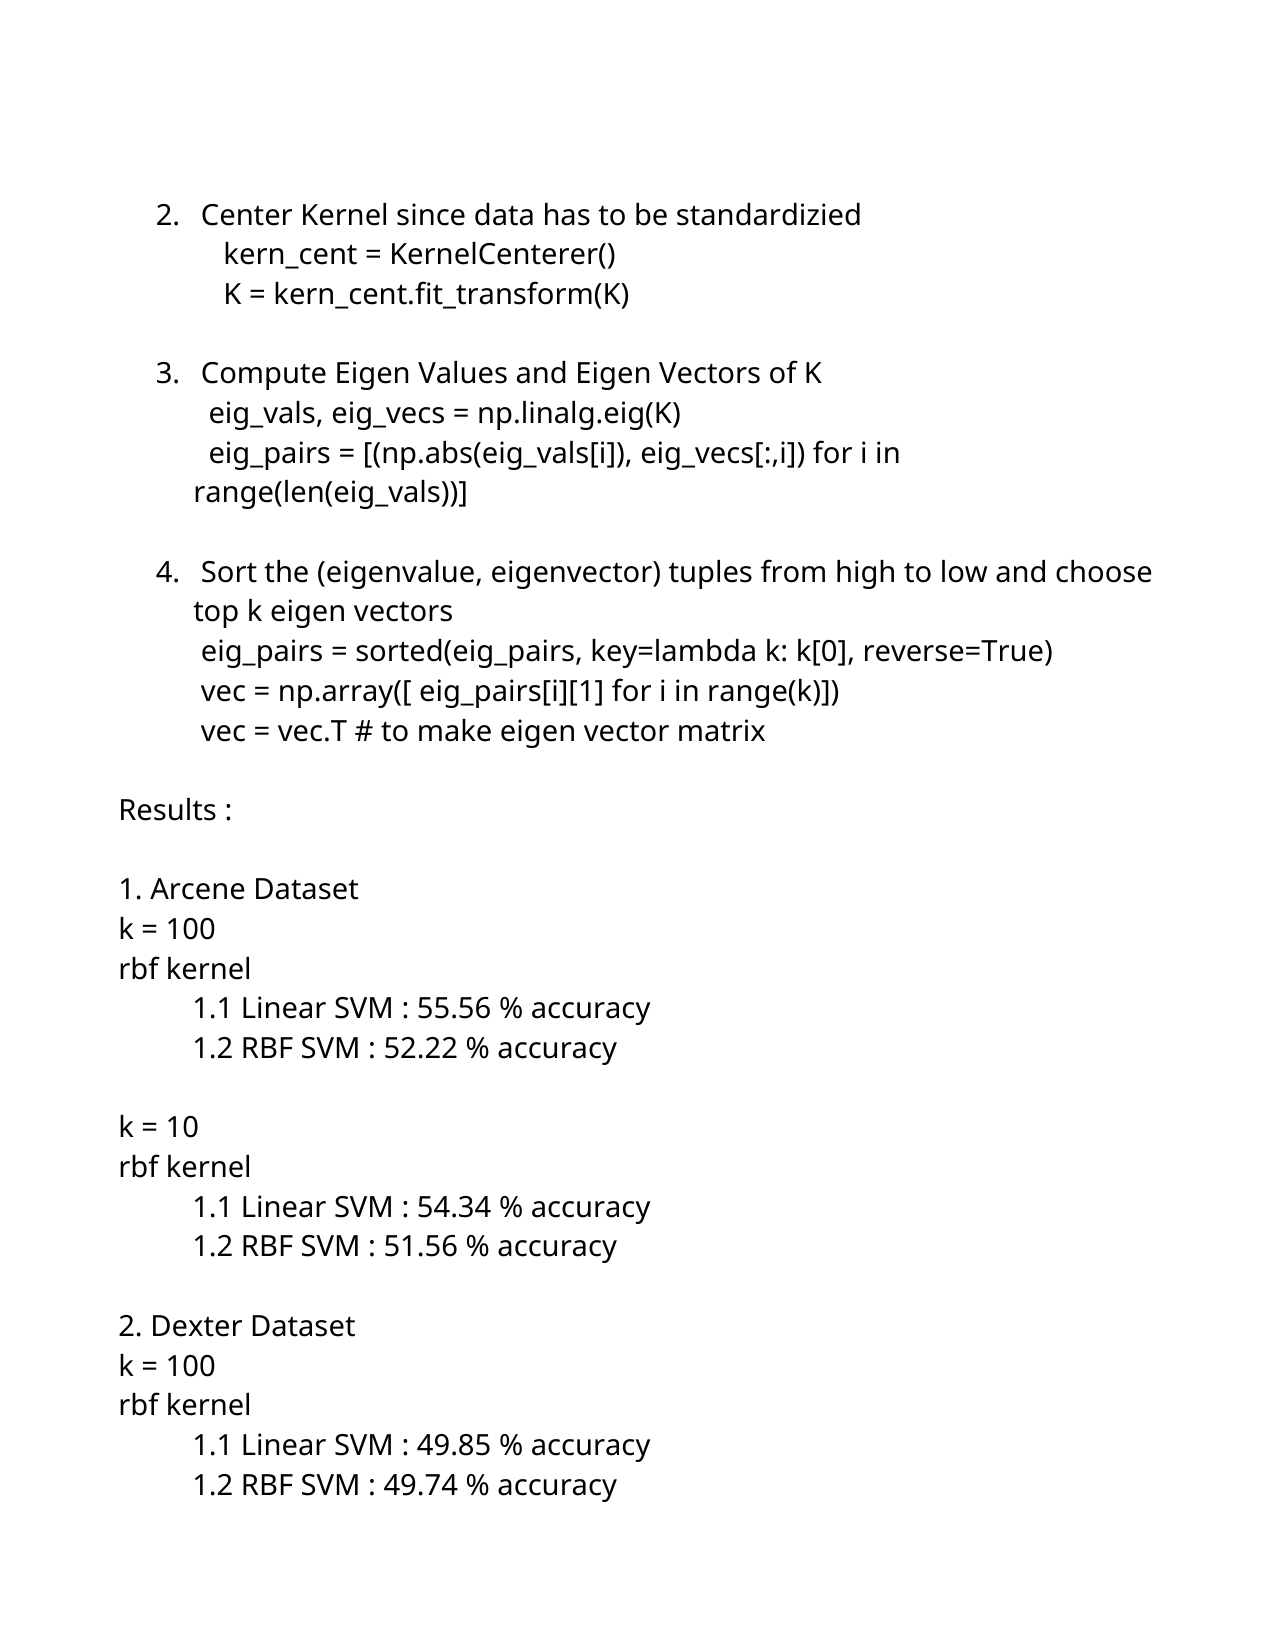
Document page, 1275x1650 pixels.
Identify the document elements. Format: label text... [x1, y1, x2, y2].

list kern_cent = KernelCenterer() [156, 233, 1157, 273]
text rbf kernel [118, 948, 1157, 988]
list Sort the (eigenvalue, eigenvector) tuples from high to low and choose top k eigen vectors [156, 551, 1157, 630]
list vec = vec.T # to make eigen vector matrix [156, 710, 1157, 749]
list eig_pairs = sorted(eig_pairs, key=lambda k: k[0], reverse=True) [156, 630, 1157, 670]
text k = 100 [118, 1345, 1157, 1384]
text Results : [118, 789, 1157, 829]
text 1.1 Linear SVM : 55.56 % accuracy [118, 988, 1157, 1027]
text 1.2 RBF SVM : 51.56 % accuracy [118, 1226, 1157, 1265]
text 1. Arcene Dataset [118, 868, 1157, 908]
text 1.2 RBF SVM : 49.74 % accuracy [118, 1464, 1157, 1503]
list eig_pairs = [(np.abs(eig_vals[i]), eig_vecs[:,i]) for i in range(len(eig_vals))] [156, 432, 1157, 511]
text k = 100 [118, 908, 1157, 948]
text k = 10 [118, 1107, 1157, 1146]
text rbf kernel [118, 1384, 1157, 1424]
text 1.2 RBF SVM : 52.22 % accuracy [118, 1027, 1157, 1067]
list K = kern_cent.fit_transform(K) [156, 273, 1157, 313]
list eig_vals, eig_vecs = np.linalg.eig(K) [156, 392, 1157, 432]
text 1.1 Linear SVM : 49.85 % accuracy [118, 1424, 1157, 1464]
list vec = np.array([ eig_pairs[i][1] for i in range(k)]) [156, 670, 1157, 710]
list Compute Eigen Values and Eigen Vectors of K [156, 353, 1157, 392]
text 1.1 Linear SVM : 54.34 % accuracy [118, 1186, 1157, 1226]
text rbf kernel [118, 1146, 1157, 1186]
text 2. Dexter Dataset [118, 1305, 1157, 1345]
list Center Kernel since data has to be standardizied [156, 194, 1157, 233]
